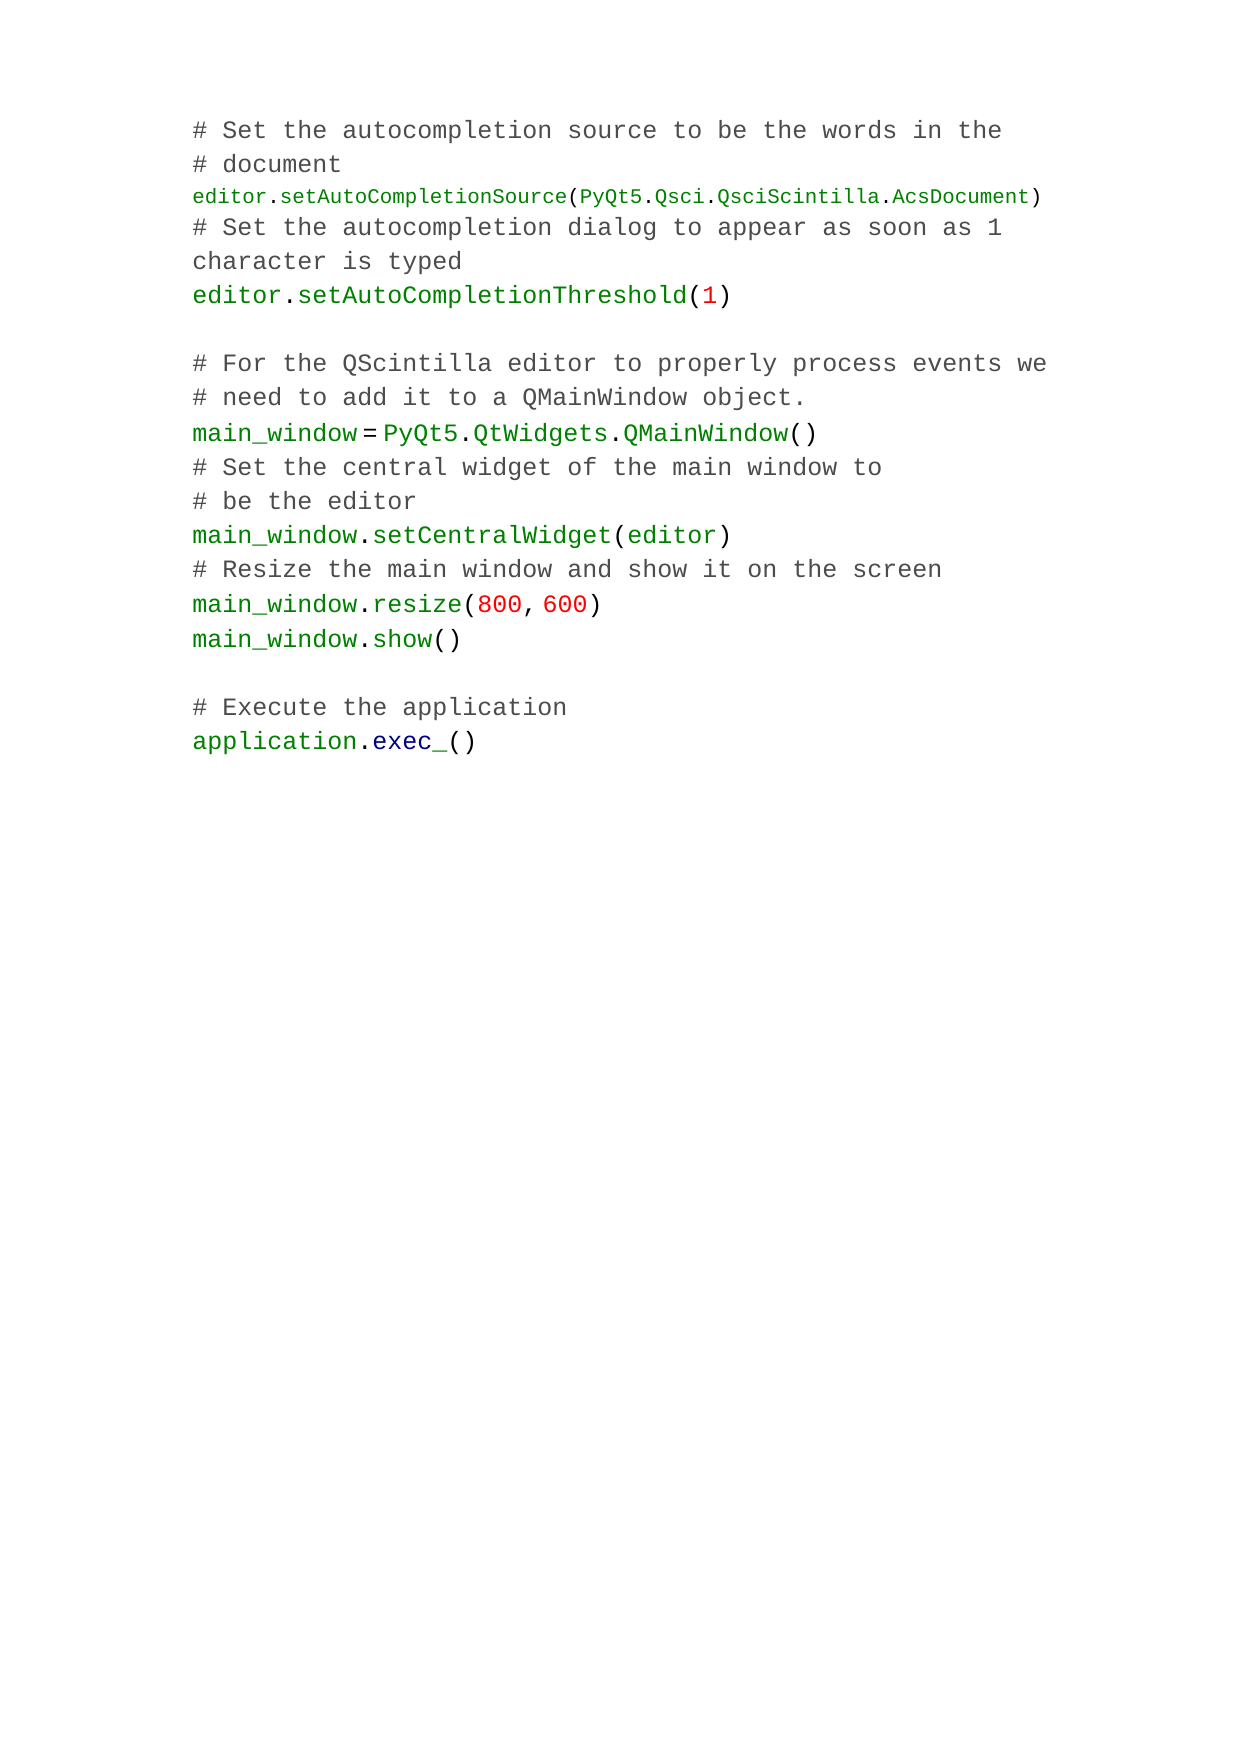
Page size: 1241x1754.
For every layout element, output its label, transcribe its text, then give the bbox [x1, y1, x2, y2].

text # Execute the application [192, 695, 1122, 723]
text # need to add it to a QMainWindow object. [192, 385, 1122, 413]
text main_window.setCentralWidget(editor) [192, 522, 1122, 551]
text # Set the autocompletion source to be the words in the [192, 118, 1122, 146]
text # Set the autocompletion dialog to appear as soon as 1 character is typed [192, 214, 1122, 277]
text # Resize the main window and show it on the screen [192, 556, 1122, 585]
text # document [192, 152, 1122, 180]
text # be the editor [192, 488, 1122, 517]
text main_window.show() [192, 626, 1122, 655]
text editor.setAutoCompletionSource(PyQt5.Qsci.QsciScintilla.AcsDocument) [192, 186, 1122, 210]
text # For the QScintilla editor to properly process events we [192, 351, 1122, 379]
text main_window = PyQt5.QtWidgets.QMainWindow() [192, 419, 1122, 449]
text application.exec_() [192, 729, 1122, 757]
text editor.setAutoCompletionThreshold(1) [192, 282, 1122, 311]
text main_window.resize(800, 600) [192, 590, 1122, 620]
text # Set the central widget of the main window to [192, 454, 1122, 483]
